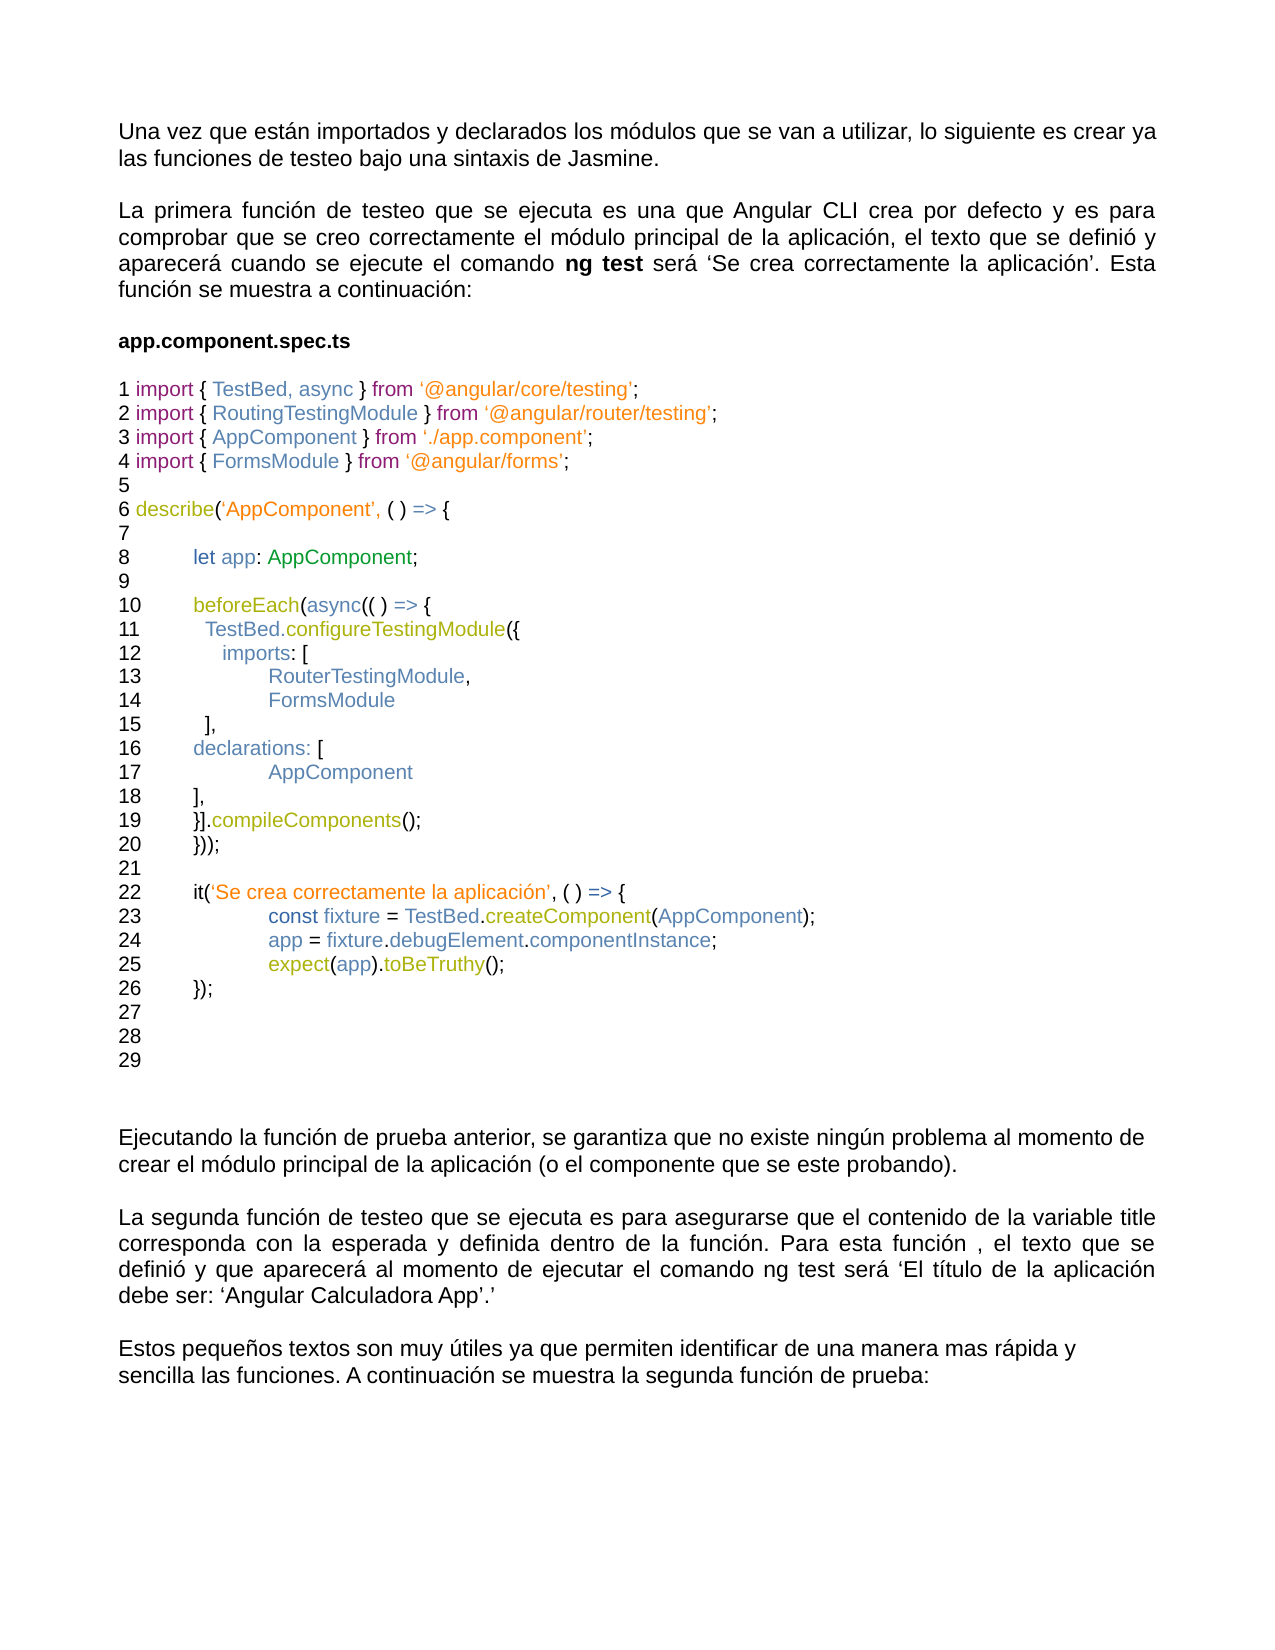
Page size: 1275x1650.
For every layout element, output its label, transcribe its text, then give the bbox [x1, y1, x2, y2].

text 28 [118, 1024, 1157, 1048]
text 7 [118, 521, 1157, 544]
text 4 import { FormsModule } from ‘@angular/forms’; [118, 449, 1157, 473]
text 3 import { AppComponent } from ‘./app.component’; [118, 425, 1157, 449]
text 2 import { RoutingTestingModule } from ‘@angular/router/testing’; [118, 401, 1157, 425]
text 15 ], [118, 712, 1157, 736]
text 24 app = fixture.debugElement.componentInstance; [118, 928, 1157, 952]
text 12 imports: [ [118, 640, 1157, 664]
text 13 RouterTestingModule, [118, 664, 1157, 688]
text 20 })); [118, 832, 1157, 856]
text 23 const fixture = TestBed.createComponent(AppComponent); [118, 904, 1157, 928]
text 16 declarations: [ [118, 736, 1157, 760]
text 5 [118, 473, 1157, 497]
text 22 it(‘Se crea correctamente la aplicación’, ( ) => { [118, 880, 1157, 904]
text 17 AppComponent [118, 760, 1157, 784]
text Ejecutando la función de prueba anterior, se garantiza que no existe ningún problema al momento de crear el módulo principal de la aplicación (o el componente que se este probando). [118, 1124, 1157, 1177]
text 27 [118, 1000, 1157, 1024]
text 25 expect(app).toBeTruthy(); [118, 952, 1157, 976]
text 14 FormsModule [118, 688, 1157, 712]
text 8 let app: AppComponent; [118, 544, 1157, 568]
text 21 [118, 856, 1157, 880]
text app.component.spec.ts [118, 329, 1157, 353]
text 10 beforeEach(async(( ) => { [118, 592, 1157, 616]
text 11 TestBed.configureTestingModule({ [118, 616, 1157, 640]
text 9 [118, 568, 1157, 592]
text 19 }].compileComponents(); [118, 808, 1157, 832]
text 29 [118, 1048, 1157, 1072]
text La segunda función de testeo que se ejecuta es para asegurarse que el contenido de la variable title corresponda con la esperada y definida dentro de la función. Para esta función , el texto que se definió y que aparecerá al momento de ejecutar el comando ng test será ‘El título de la aplicación debe ser: ‘Angular Calculadora App’.’ [118, 1203, 1157, 1309]
text 1 import { TestBed, async } from ‘@angular/core/testing’; [118, 377, 1157, 401]
text 26 }); [118, 976, 1157, 1000]
text La primera función de testeo que se ejecuta es una que Angular CLI crea por defecto y es para comprobar que se creo correctamente el módulo principal de la aplicación, el texto que se definió y aparecerá cuando se ejecute el comando ng test será ‘Se crea correctamente la aplicación’. Esta función se muestra a continuación: [118, 197, 1157, 303]
text 6 describe(‘AppComponent’, ( ) => { [118, 497, 1157, 521]
text Una vez que están importados y declarados los módulos que se van a utilizar, lo siguiente es crear ya las funciones de testeo bajo una sintaxis de Jasmine. [118, 118, 1157, 171]
text 18 ], [118, 784, 1157, 808]
text Estos pequeños textos son muy útiles ya que permiten identificar de una manera mas rápida y sencilla las funciones. A continuación se muestra la segunda función de prueba: [118, 1335, 1157, 1388]
